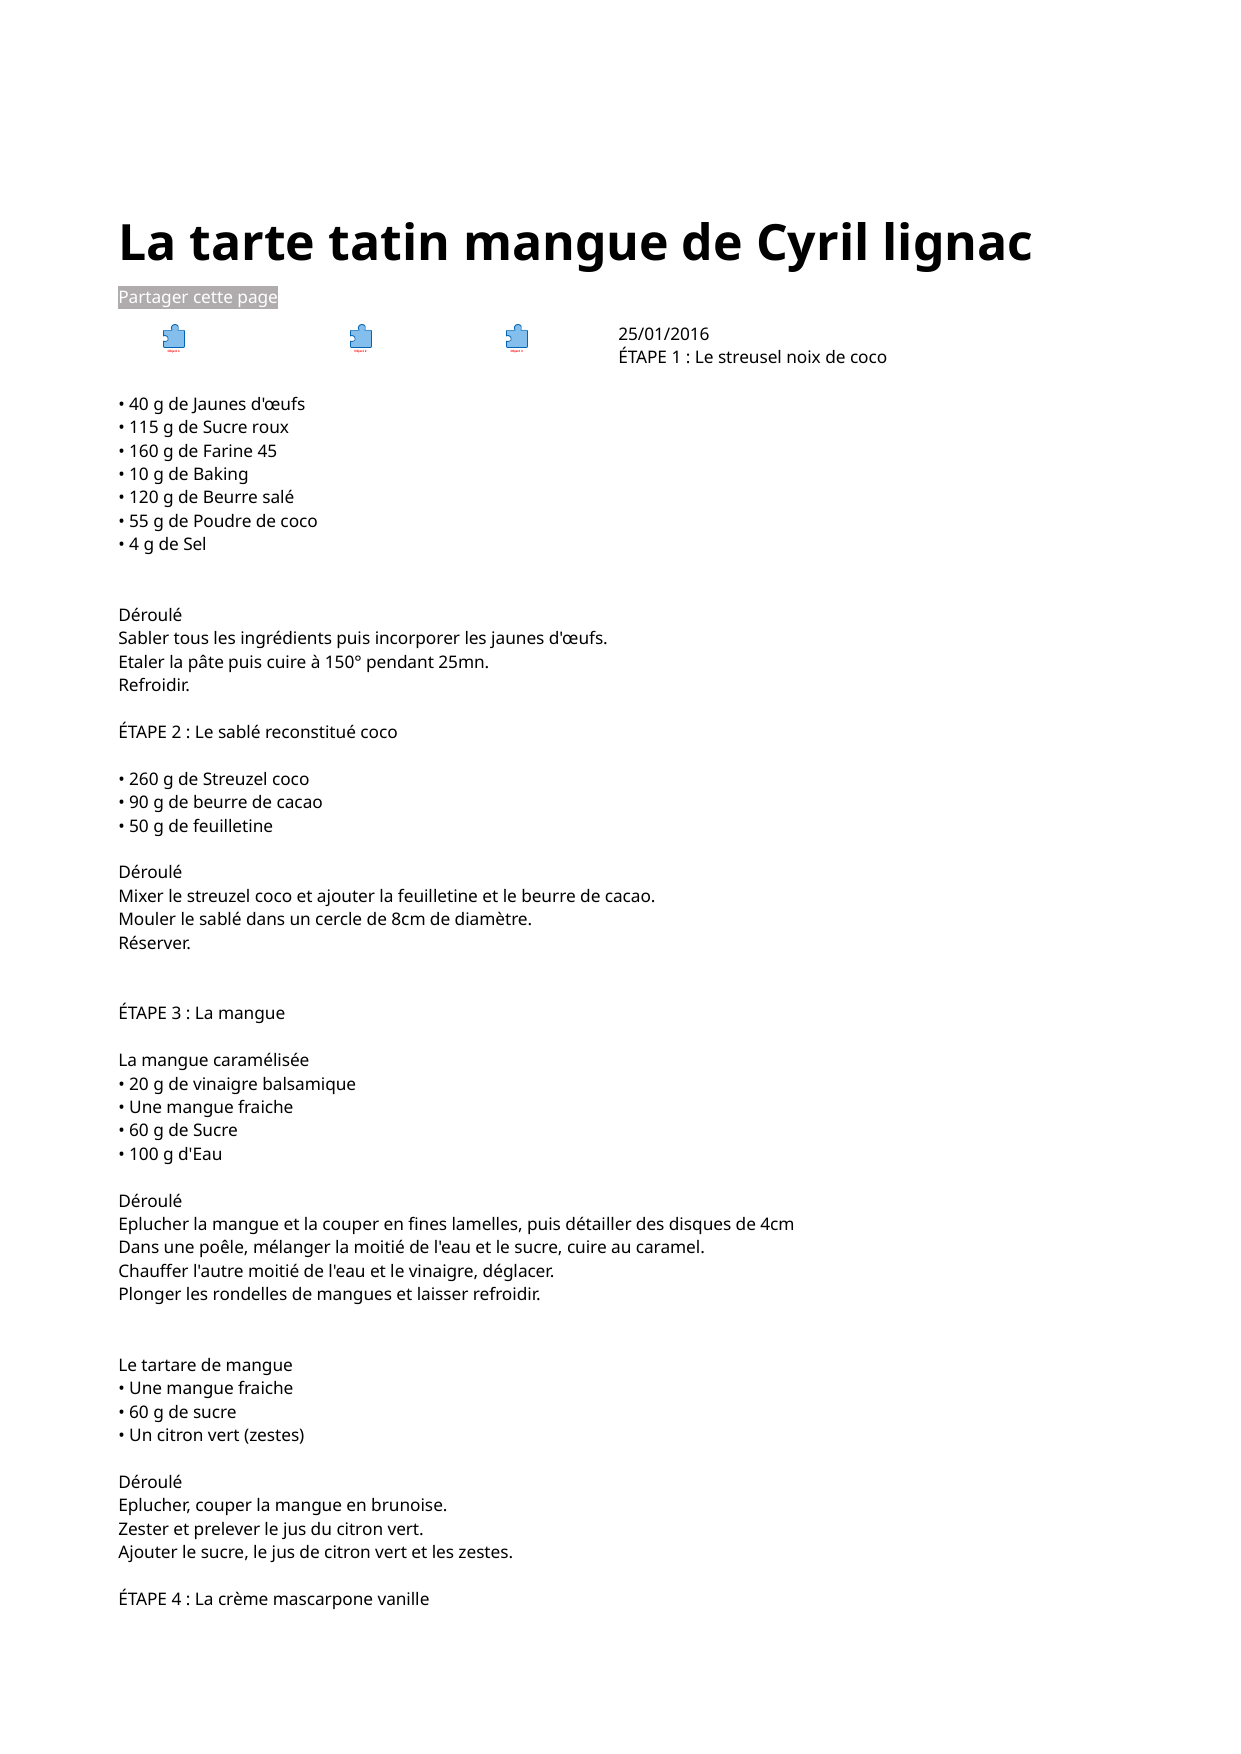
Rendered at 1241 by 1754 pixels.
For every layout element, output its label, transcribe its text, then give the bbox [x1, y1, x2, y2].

text 25/01/2016 [118, 322, 1122, 353]
text Partager cette page [118, 275, 1122, 309]
subtitle La tarte tatin mangue de Cyril lignac [118, 207, 1122, 275]
text ÉTAPE 1 : Le streusel noix de coco • 40 g de Jaunes d'œufs • 115 g de Sucre roux • 160 g de Farine 45 • 10 g de Baking • 120 g de Beurre salé • 55 g de Poudre de coco • 4 g de Sel Déroulé Sabler tous les ingrédients puis incorporer les jaunes d'œufs. Etaler la pâte puis cuire à 150° pendant 25mn. Refroidir. ÉTAPE 2 : Le sablé reconstitué coco • 260 g de Streuzel coco • 90 g de beurre de cacao • 50 g de feuilletine Déroulé Mixer le streuzel coco et ajouter la feuilletine et le beurre de cacao. Mouler le sablé dans un cercle de 8cm de diamètre. Réserver. ÉTAPE 3 : La mangue La mangue caramélisée • 20 g de vinaigre balsamique • Une mangue fraiche • 60 g de Sucre • 100 g d'Eau Déroulé Eplucher la mangue et la couper en fines lamelles, puis détailler des disques de 4cm Dans une poêle, mélanger la moitié de l'eau et le sucre, cuire au caramel. Chauffer l'autre moitié de l'eau et le vinaigre, déglacer. Plonger les rondelles de mangues et laisser refroidir. Le tartare de mangue • Une mangue fraiche • 60 g de sucre • Un citron vert (zestes) Déroulé Eplucher, couper la mangue en brunoise. Zester et prelever le jus du citron vert. Ajouter le sucre, le jus de citron vert et les zestes. ÉTAPE 4 : La crème mascarpone vanille [118, 345, 1122, 1634]
